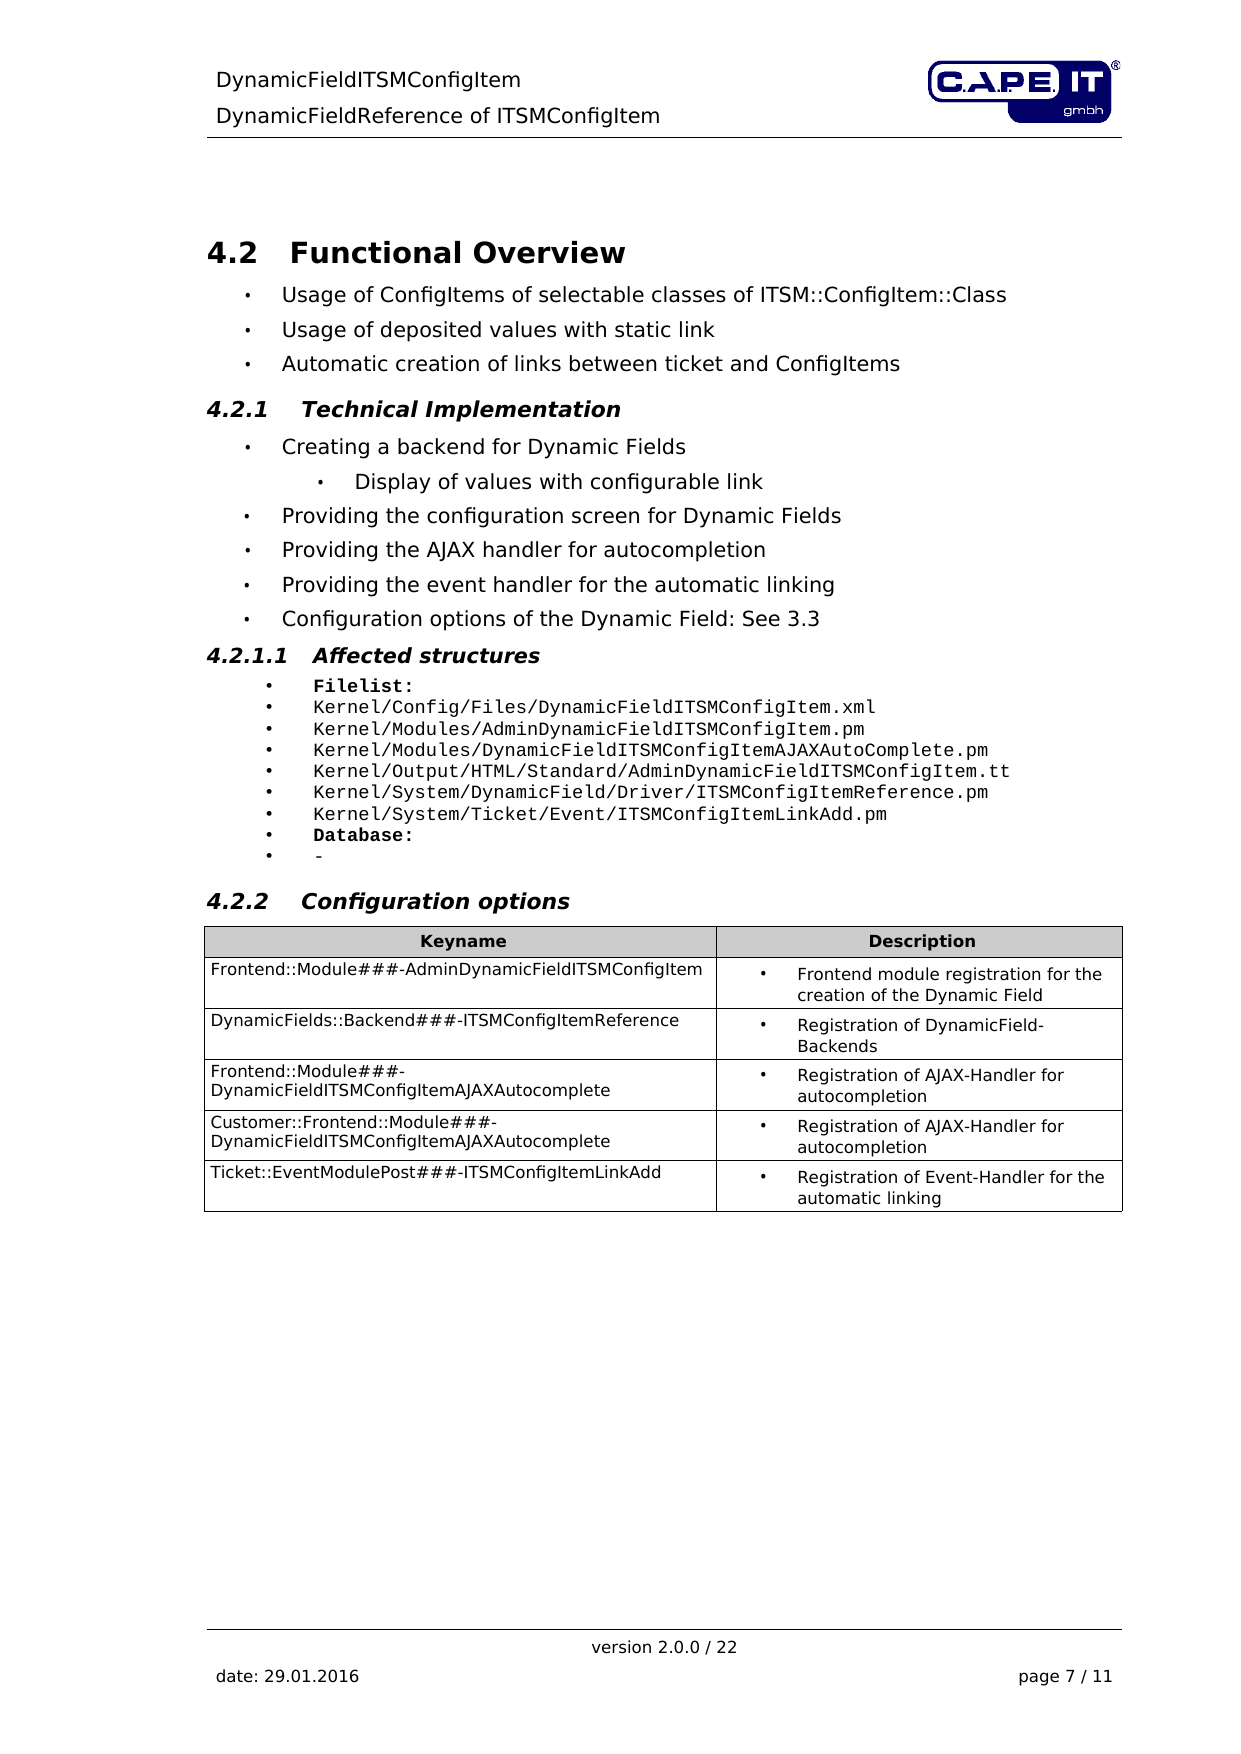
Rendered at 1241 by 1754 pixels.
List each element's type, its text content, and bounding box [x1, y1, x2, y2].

table_cell Registration of DynamicField-Backends [717, 1009, 1122, 1059]
table_cell Customer::Frontend::Module###-DynamicFieldITSMConfigItemAJAXAutocomplete [205, 1111, 716, 1160]
list Automatic creation of links between ticket and ConfigItems [244, 351, 1122, 377]
list Database: [266, 826, 1122, 847]
list Filelist: [266, 677, 1122, 698]
subtitle Technical Implementation [207, 397, 1122, 423]
table_cell Registration of AJAX-Handler for autocompletion [717, 1111, 1122, 1160]
table_cell Registration of Event-Handler for the automatic linking [717, 1161, 1122, 1211]
list Kernel/System/Ticket/Event/ITSMConfigItemLinkAdd.pm [266, 804, 1122, 826]
list Providing the event handler for the automatic linking [243, 572, 1122, 598]
list Kernel/Modules/DynamicFieldITSMConfigItemAJAXAutoComplete.pm [266, 741, 1122, 762]
table_cell Frontend::Module###-DynamicFieldITSMConfigItemAJAXAutocomplete [205, 1060, 716, 1109]
table_header Description [717, 927, 1122, 957]
list Kernel/Config/Files/DynamicFieldITSMConfigItem.xml [266, 698, 1122, 719]
list Kernel/Modules/AdminDynamicFieldITSMConfigItem.pm [266, 719, 1122, 741]
table_cell Frontend::Module###-AdminDynamicFieldITSMConfigItem [205, 958, 716, 1008]
list Usage of deposited values with static link [244, 317, 1122, 342]
picture [928, 60, 1121, 123]
list Configuration options of the Dynamic Field: See 3.3 [243, 607, 1122, 632]
table_cell Registration of AJAX-Handler for autocompletion [717, 1060, 1122, 1109]
table_cell DynamicFields::Backend###-ITSMConfigItemReference [205, 1009, 716, 1059]
list Kernel/Output/HTML/Standard/AdminDynamicFieldITSMConfigItem.tt [266, 762, 1122, 783]
subtitle Functional Overview [207, 236, 1122, 270]
list - [266, 847, 1122, 868]
list Kernel/System/DynamicField/Driver/ITSMConfigItemReference.pm [266, 783, 1122, 804]
subtitle Configuration options [207, 889, 1122, 914]
list Providing the AJAX handler for autocompletion [244, 538, 1122, 563]
list Providing the configuration screen for Dynamic Fields [243, 503, 1122, 529]
list Creating a backend for Dynamic Fields [244, 435, 1122, 460]
subtitle Affected structures [207, 644, 1122, 668]
table_cell Ticket::EventModulePost###-ITSMConfigItemLinkAdd [205, 1161, 716, 1211]
table_cell Frontend module registration for the creation of the Dynamic Field [717, 958, 1122, 1008]
list Display of values ​​with configurable link [317, 469, 1122, 494]
list Usage of ConfigItems of selectable classes of ITSM::ConfigItem::Class [244, 282, 1122, 308]
table_header Keyname [205, 927, 716, 957]
